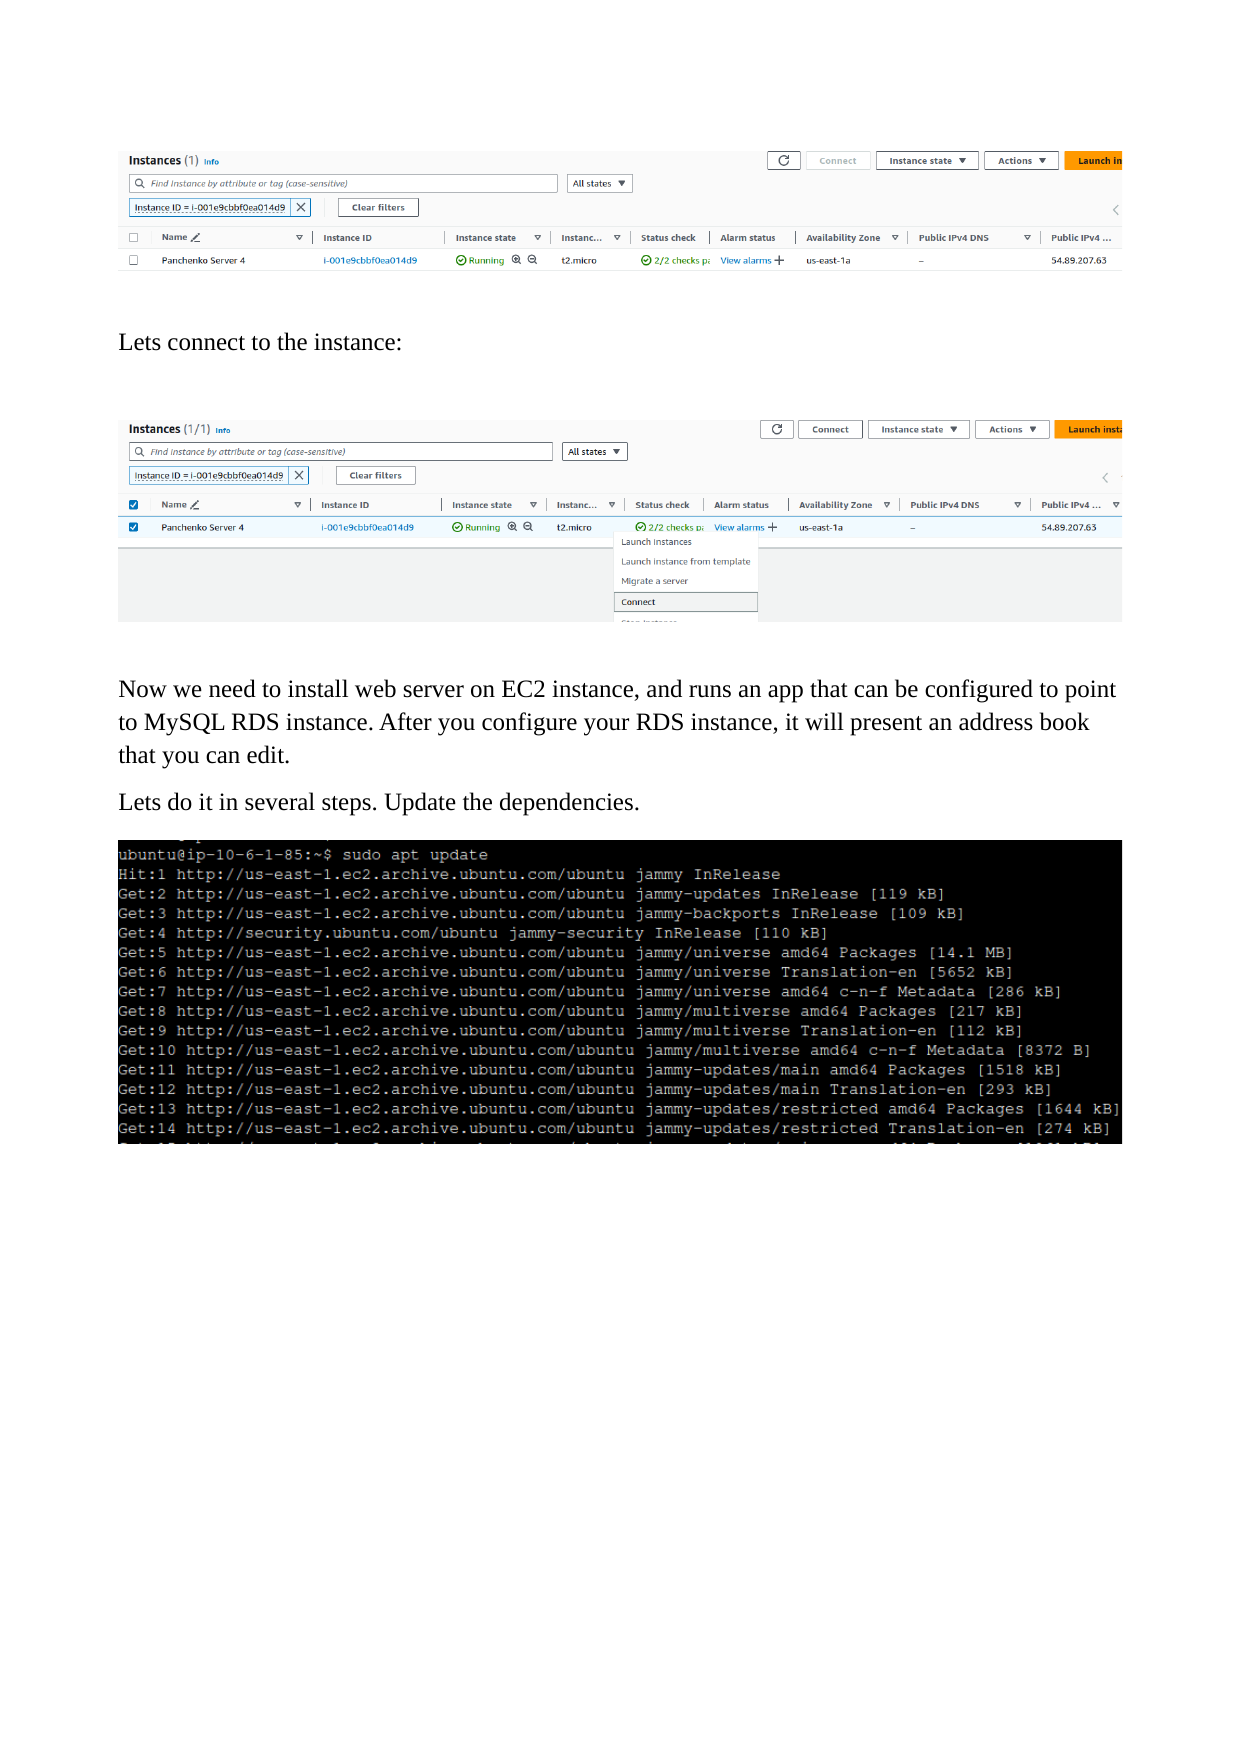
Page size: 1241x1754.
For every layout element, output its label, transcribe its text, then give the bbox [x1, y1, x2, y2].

picture [118, 420, 1123, 622]
picture [118, 840, 1123, 1144]
text Lets do it in several steps. Update the dependencies. [118, 787, 1122, 816]
text Now we need to install web server on EC2 instance, and runs an app that can be configured to point to MySQL RDS instance. After you configure your RDS instance, it will present an address book that you can edit. [118, 674, 1122, 769]
text Lets connect to the instance: [118, 327, 1122, 356]
picture [118, 151, 1123, 276]
